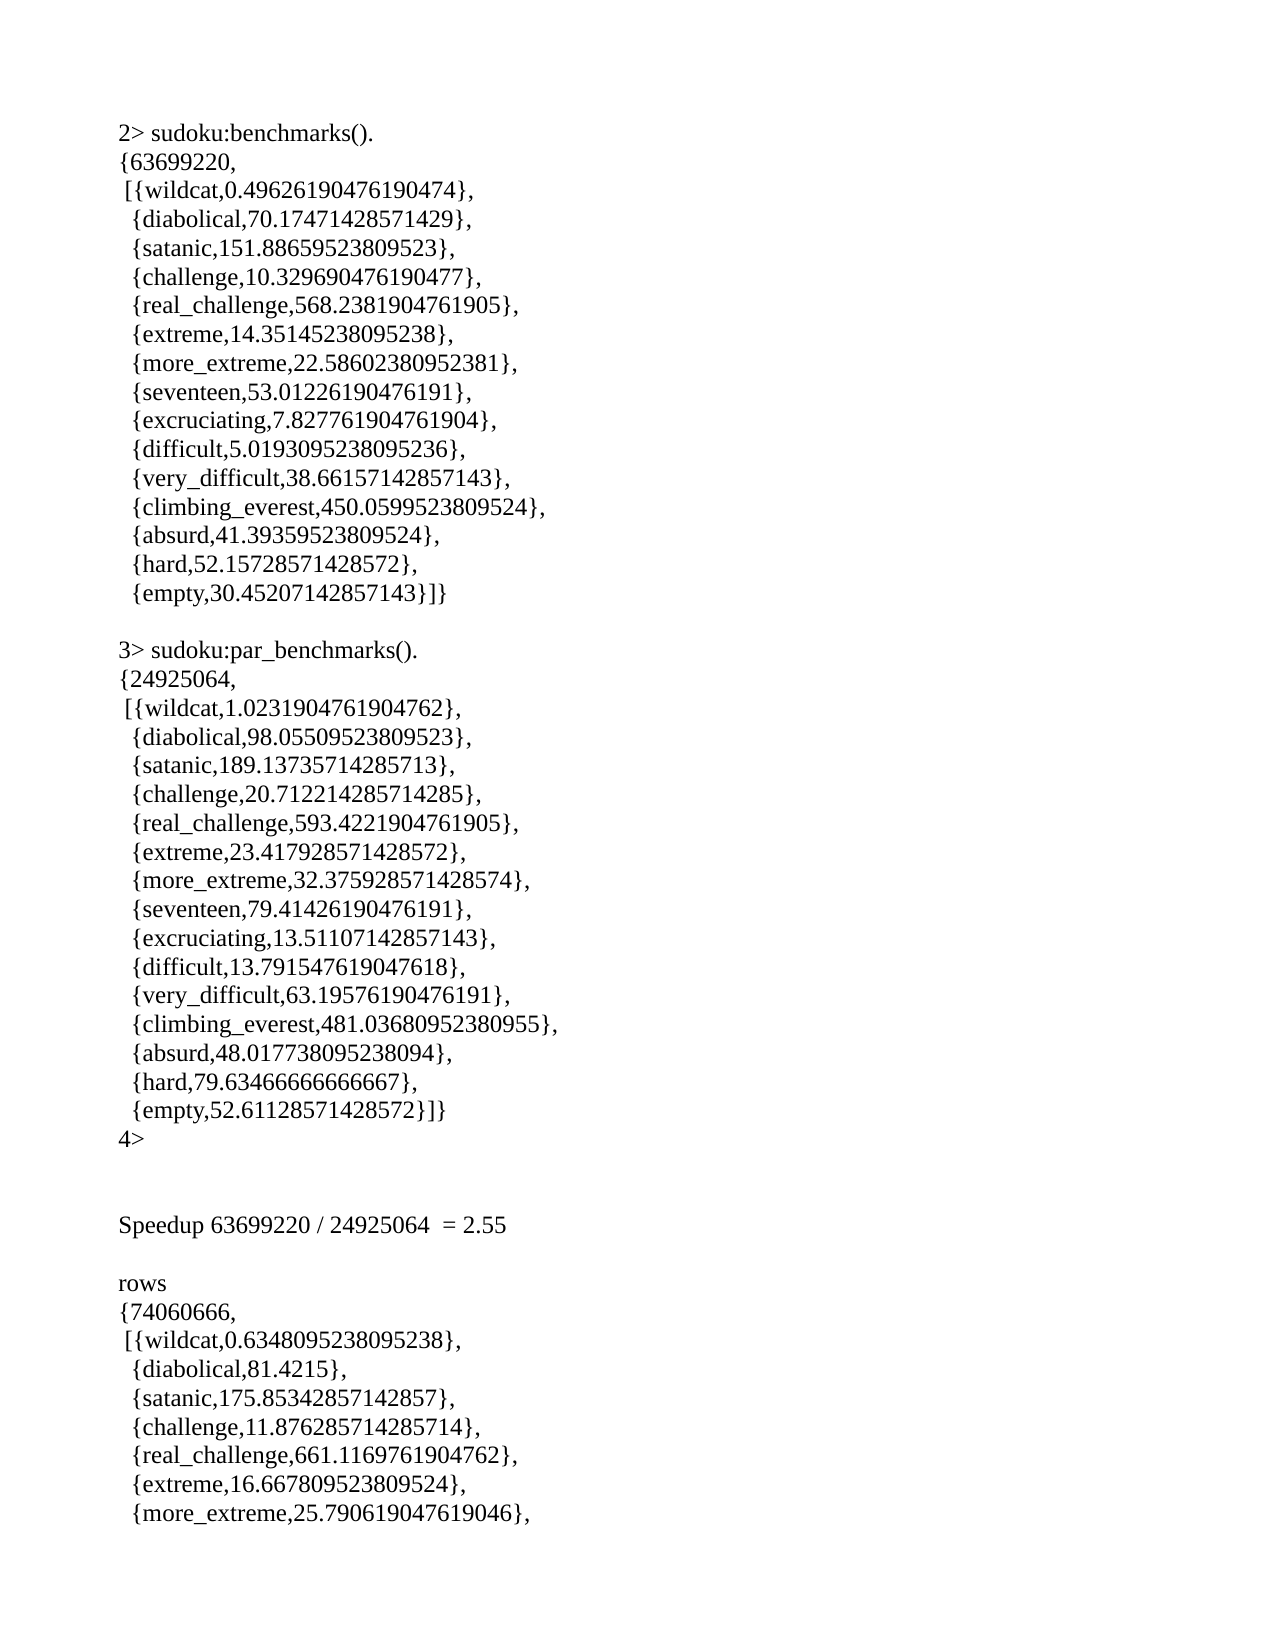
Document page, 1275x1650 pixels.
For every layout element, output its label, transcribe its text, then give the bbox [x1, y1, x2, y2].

text {challenge,11.876285714285714}, [118, 1412, 1157, 1441]
text {real_challenge,593.4221904761905}, [118, 808, 1157, 837]
text {absurd,41.39359523809524}, [118, 521, 1157, 549]
text {more_extreme,25.790619047619046}, [118, 1498, 1157, 1527]
text {very_difficult,38.66157142857143}, [118, 463, 1157, 492]
text {seventeen,53.01226190476191}, [118, 377, 1157, 406]
text {24925064, [118, 664, 1157, 693]
text 4> [118, 1124, 1157, 1153]
text {63699220, [118, 147, 1157, 176]
text {real_challenge,661.1169761904762}, [118, 1441, 1157, 1469]
text {satanic,175.85342857142857}, [118, 1383, 1157, 1412]
text {extreme,23.417928571428572}, [118, 837, 1157, 866]
text {real_challenge,568.2381904761905}, [118, 291, 1157, 319]
text {diabolical,70.17471428571429}, [118, 204, 1157, 233]
text 3> sudoku:par_benchmarks(). [118, 636, 1157, 664]
text {challenge,10.329690476190477}, [118, 262, 1157, 291]
text {more_extreme,32.375928571428574}, [118, 866, 1157, 894]
text {74060666, [118, 1297, 1157, 1326]
text {empty,52.61128571428572}]} [118, 1096, 1157, 1124]
text {satanic,189.13735714285713}, [118, 751, 1157, 779]
text {diabolical,98.05509523809523}, [118, 722, 1157, 751]
text {difficult,5.0193095238095236}, [118, 434, 1157, 463]
text {more_extreme,22.58602380952381}, [118, 348, 1157, 377]
text {very_difficult,63.19576190476191}, [118, 981, 1157, 1009]
text {extreme,16.667809523809524}, [118, 1469, 1157, 1498]
text {climbing_everest,450.0599523809524}, [118, 492, 1157, 521]
text {seventeen,79.41426190476191}, [118, 894, 1157, 923]
text {empty,30.45207142857143}]} [118, 578, 1157, 607]
text {challenge,20.712214285714285}, [118, 779, 1157, 808]
text {difficult,13.791547619047618}, [118, 952, 1157, 981]
text 2> sudoku:benchmarks(). [118, 118, 1157, 147]
text {hard,52.15728571428572}, [118, 549, 1157, 578]
text {excruciating,7.827761904761904}, [118, 406, 1157, 434]
text {diabolical,81.4215}, [118, 1354, 1157, 1383]
text Speedup 63699220 / 24925064 = 2.55 [118, 1211, 1157, 1239]
text [{wildcat,0.49626190476190474}, [118, 176, 1157, 204]
text rows [118, 1268, 1157, 1297]
text {satanic,151.88659523809523}, [118, 233, 1157, 262]
text [{wildcat,1.0231904761904762}, [118, 693, 1157, 722]
text {absurd,48.017738095238094}, [118, 1038, 1157, 1067]
text {hard,79.63466666666667}, [118, 1067, 1157, 1096]
text [{wildcat,0.6348095238095238}, [118, 1326, 1157, 1354]
text {excruciating,13.51107142857143}, [118, 923, 1157, 952]
text {climbing_everest,481.03680952380955}, [118, 1009, 1157, 1038]
text {extreme,14.35145238095238}, [118, 319, 1157, 348]
